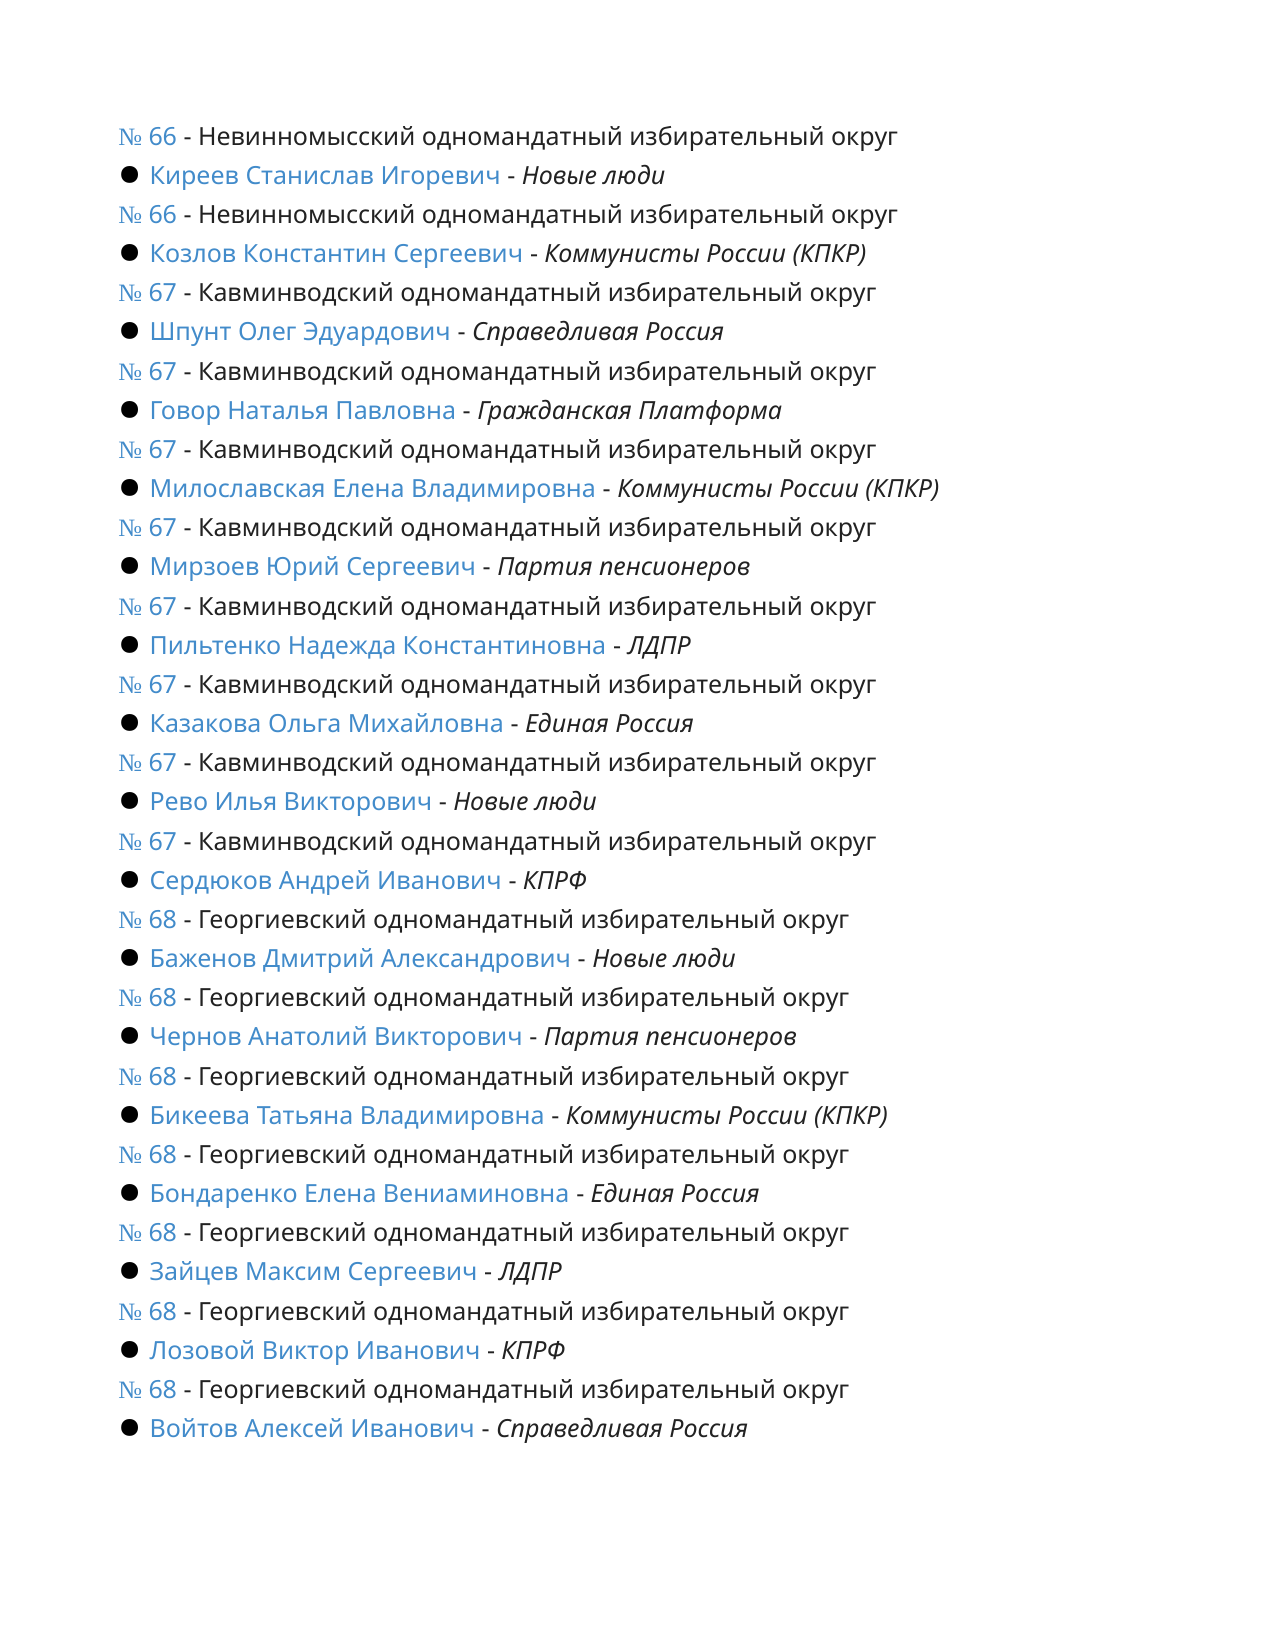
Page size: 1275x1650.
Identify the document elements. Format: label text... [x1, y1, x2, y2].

list Шпунт Олег Эдуардович - Справедливая Россия [120, 314, 1157, 348]
text № 67 - Кавминводский одномандатный избирательный округ [118, 588, 1157, 622]
text № 67 - Кавминводский одномандатный избирательный округ [118, 510, 1157, 544]
list Мирзоев Юрий Сергеевич - Партия пенсионеров [120, 549, 1157, 583]
text № 67 - Кавминводский одномандатный избирательный округ [118, 431, 1157, 466]
text № 68 - Георгиевский одномандатный избирательный округ [118, 1136, 1157, 1171]
list Лозовой Виктор Иванович - КПРФ [120, 1332, 1157, 1366]
text № 66 - Невинномысский одномандатный избирательный округ [118, 118, 1157, 152]
list Бондаренко Елена Вениаминовна - Единая Россия [120, 1176, 1157, 1210]
text № 66 - Невинномысский одномандатный избирательный округ [118, 196, 1157, 231]
list Козлов Константин Сергеевич - Коммунисты России (КПКР) [120, 236, 1157, 270]
text № 68 - Георгиевский одномандатный избирательный округ [118, 1058, 1157, 1092]
list Зайцев Максим Сергеевич - ЛДПР [120, 1254, 1157, 1288]
list Войтов Алексей Иванович - Справедливая Россия [120, 1411, 1157, 1445]
text № 68 - Георгиевский одномандатный избирательный округ [118, 980, 1157, 1014]
text № 67 - Кавминводский одномандатный избирательный округ [118, 666, 1157, 701]
text № 67 - Кавминводский одномандатный избирательный округ [118, 275, 1157, 309]
text № 68 - Георгиевский одномандатный избирательный округ [118, 1371, 1157, 1406]
list Бикеева Татьяна Владимировна - Коммунисты России (КПКР) [120, 1097, 1157, 1131]
list Казакова Ольга Михайловна - Единая Россия [120, 706, 1157, 740]
text № 68 - Георгиевский одномандатный избирательный округ [118, 1215, 1157, 1249]
text № 67 - Кавминводский одномандатный избирательный округ [118, 745, 1157, 779]
list Киреев Станислав Игоревич - Новые люди [120, 157, 1157, 191]
text № 67 - Кавминводский одномандатный избирательный округ [118, 823, 1157, 857]
list Милославская Елена Владимировна - Коммунисты России (КПКР) [120, 471, 1157, 505]
text № 67 - Кавминводский одномандатный избирательный округ [118, 353, 1157, 387]
list Рево Илья Викторович - Новые люди [120, 784, 1157, 818]
list Говор Наталья Павловна - Гражданская Платформа [120, 392, 1157, 426]
list Баженов Дмитрий Александрович - Новые люди [120, 941, 1157, 975]
text № 68 - Георгиевский одномандатный избирательный округ [118, 901, 1157, 936]
list Пильтенко Надежда Константиновна - ЛДПР [120, 627, 1157, 661]
text № 68 - Георгиевский одномандатный избирательный округ [118, 1293, 1157, 1327]
list Чернов Анатолий Викторович - Партия пенсионеров [120, 1019, 1157, 1053]
list Сердюков Андрей Иванович - КПРФ [120, 862, 1157, 896]
